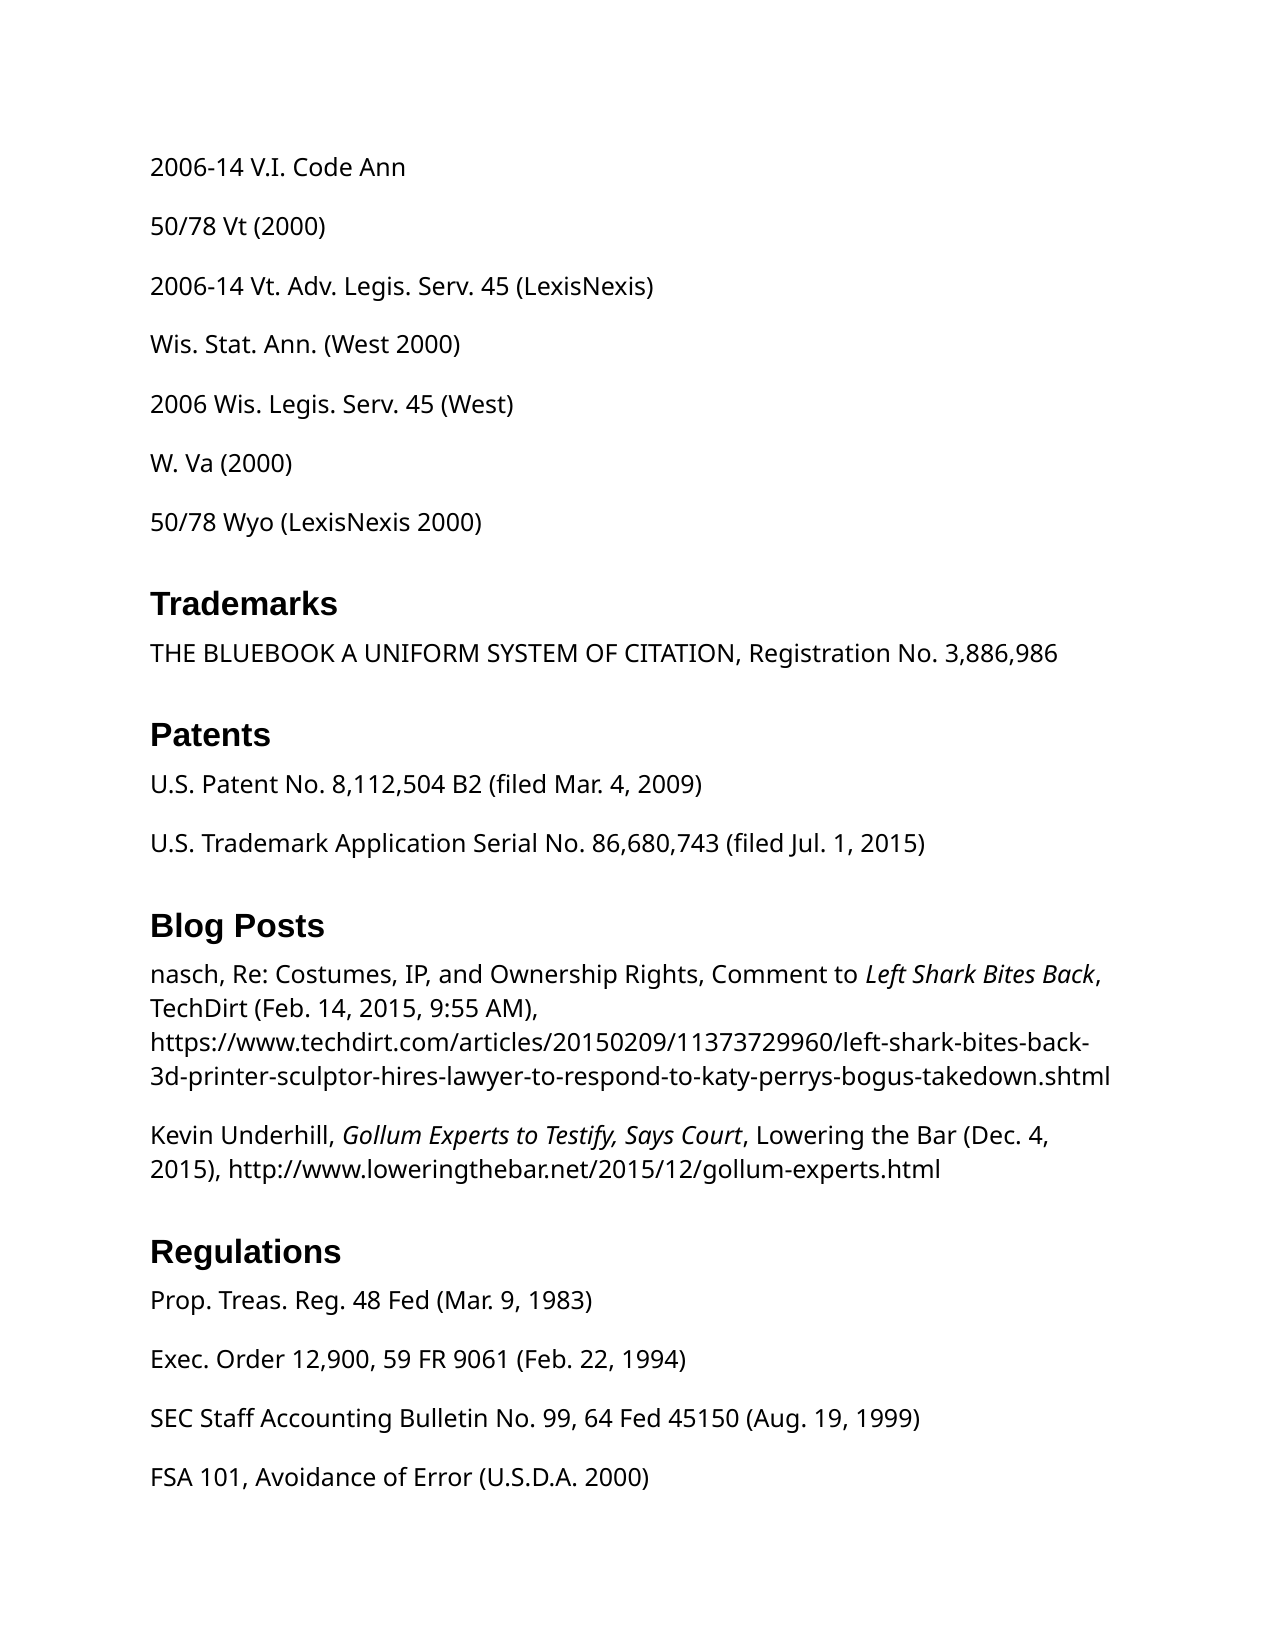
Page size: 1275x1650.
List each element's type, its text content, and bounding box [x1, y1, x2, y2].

text Exec. Order 12,900, 59 FR 9061 (Feb. 22, 1994) [150, 1342, 1125, 1376]
text THE BLUEBOOK A UNIFORM SYSTEM OF CITATION, Registration No. 3,886,986 [150, 635, 1125, 669]
text U.S. Patent No. 8,112,504 B2 (filed Mar. 4, 2009) [150, 766, 1125, 801]
text nasch, Re: Costumes, IP, and Ownership Rights, Comment to Left Shark Bites Back, TechDirt (Feb. 14, 2015, 9:55 AM), https://www.techdirt.com/articles/20150209/11373729960/left-shark-bites-back-3d-printer-sculptor-hires-lawyer-to-respond-to-katy-perrys-bogus-takedown.shtml [150, 957, 1125, 1093]
text 50/78 Vt (2000) [150, 209, 1125, 243]
subtitle Patents [150, 715, 1125, 754]
text W. Va (2000) [150, 445, 1125, 479]
text 2006-14 Vt. Adv. Legis. Serv. 45 (LexisNexis) [150, 268, 1125, 302]
text 50/78 Wyo (LexisNexis 2000) [150, 504, 1125, 538]
text U.S. Trademark Application Serial No. 86,680,743 (filed Jul. 1, 2015) [150, 826, 1125, 859]
text Prop. Treas. Reg. 48 Fed (Mar. 9, 1983) [150, 1283, 1125, 1317]
subtitle Trademarks [150, 584, 1125, 623]
text Kevin Underhill, Gollum Experts to Testify, Says Court, Lowering the Bar (Dec. 4, 2015), http://www.loweringthebar.net/2015/12/gollum-experts.html [150, 1118, 1125, 1186]
text 2006-14 V.I. Code Ann [150, 150, 1125, 184]
text SEC Staff Accounting Bulletin No. 99, 64 Fed 45150 (Aug. 19, 1999) [150, 1401, 1125, 1435]
text Wis. Stat. Ann. (West 2000) [150, 327, 1125, 361]
subtitle Regulations [150, 1232, 1125, 1270]
subtitle Blog Posts [150, 905, 1125, 944]
text 2006 Wis. Legis. Serv. 45 (West) [150, 386, 1125, 420]
text FSA 101, Avoidance of Error (U.S.D.A. 2000) [150, 1460, 1125, 1494]
